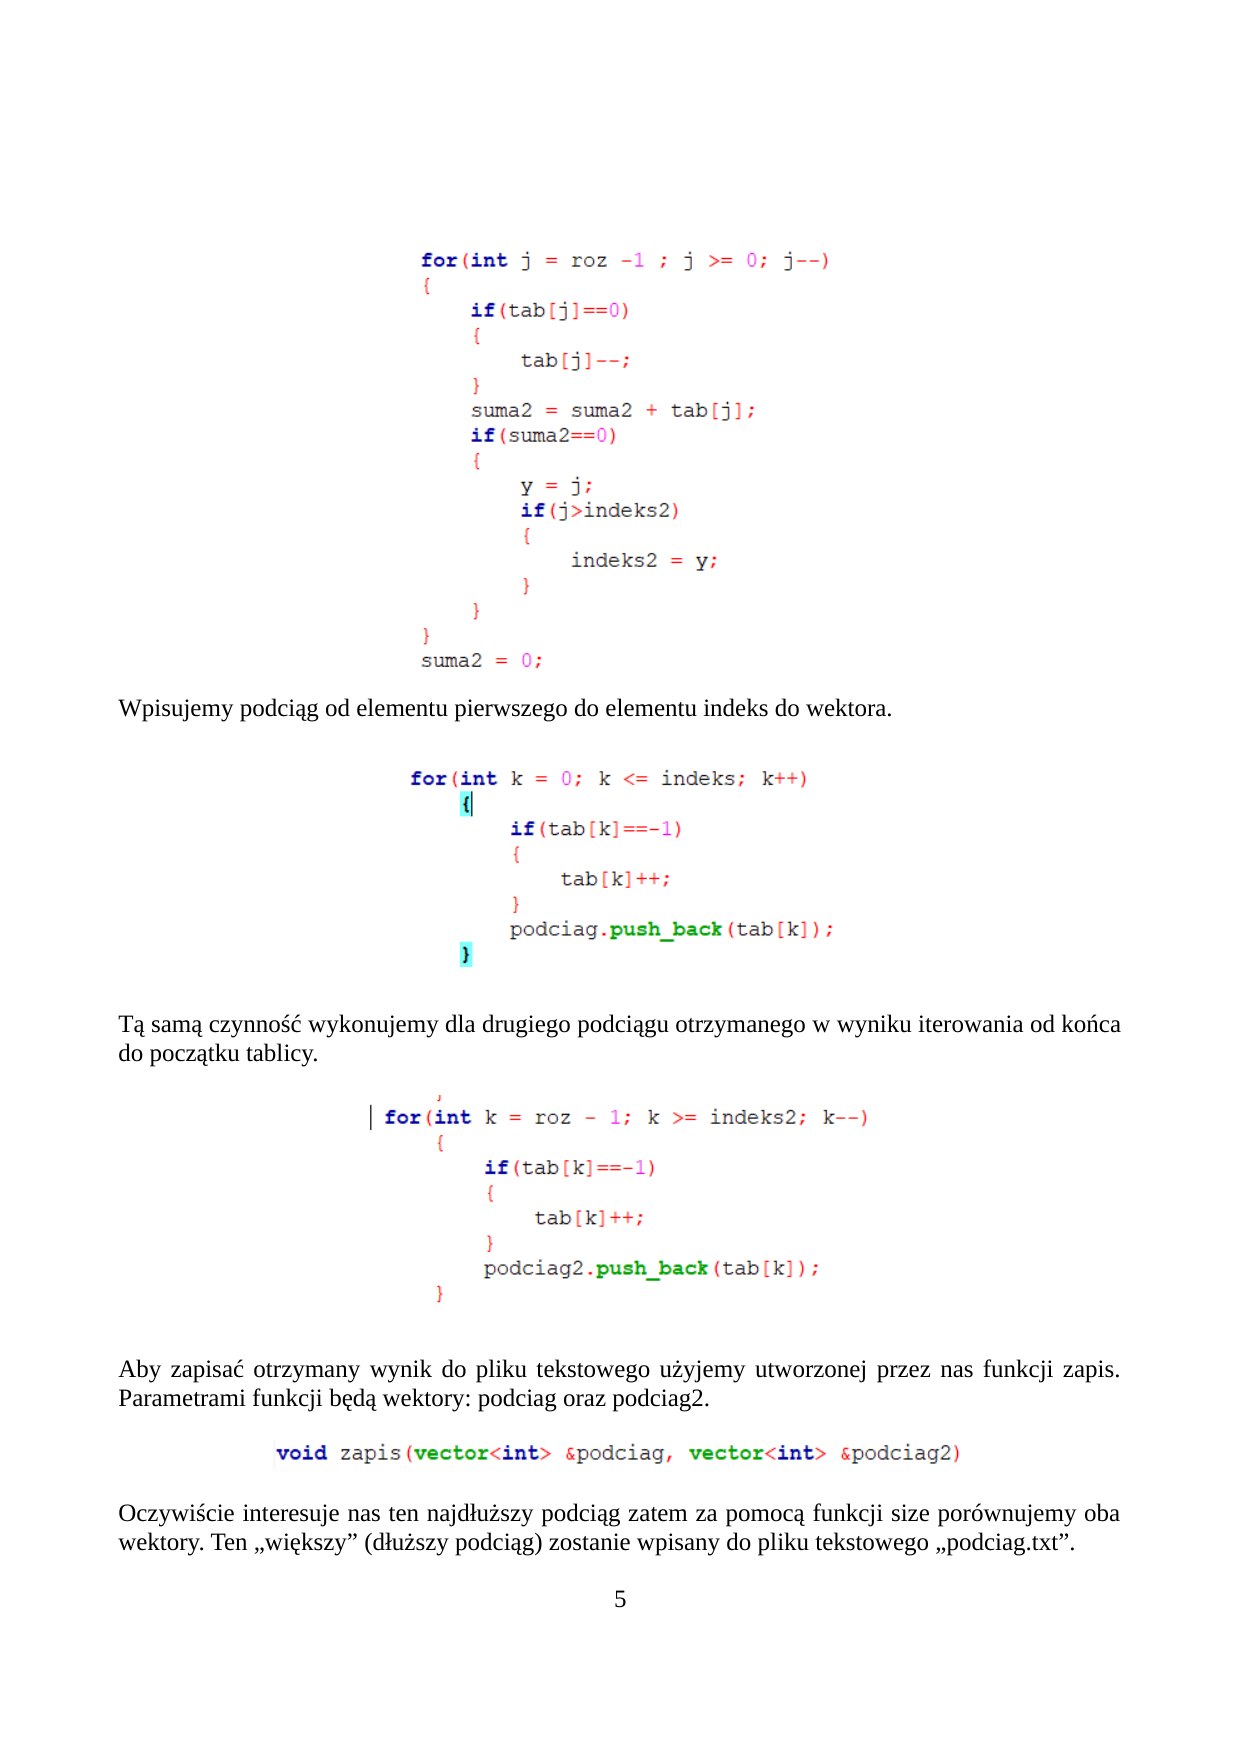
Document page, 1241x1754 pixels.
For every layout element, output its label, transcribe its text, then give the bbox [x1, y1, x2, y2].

picture [397, 750, 844, 967]
text Wpisujemy podciąg od elementu pierwszego do elementu indeks do wektora. [118, 693, 1122, 722]
picture [273, 1440, 967, 1469]
text 5 [118, 1584, 1122, 1613]
picture [364, 1095, 876, 1340]
text Oczywiście interesuje nas ten najdłuższy podciąg zatem za pomocą funkcji size porównujemy oba wektory. Ten „większy” (dłuższy podciąg) zostanie wpisany do pliku tekstowego „podciag.txt”. [118, 1498, 1122, 1556]
text Tą samą czynność wykonujemy dla drugiego podciągu otrzymanego w wyniku iterowania od końca do początku tablicy. [118, 1009, 1122, 1067]
text Aby zapisać otrzymany wynik do pliku tekstowego użyjemy utworzonej przez nas funkcji zapis. Parametrami funkcji będą wektory: podciag oraz podciag2. [118, 1354, 1122, 1412]
picture [398, 233, 842, 687]
